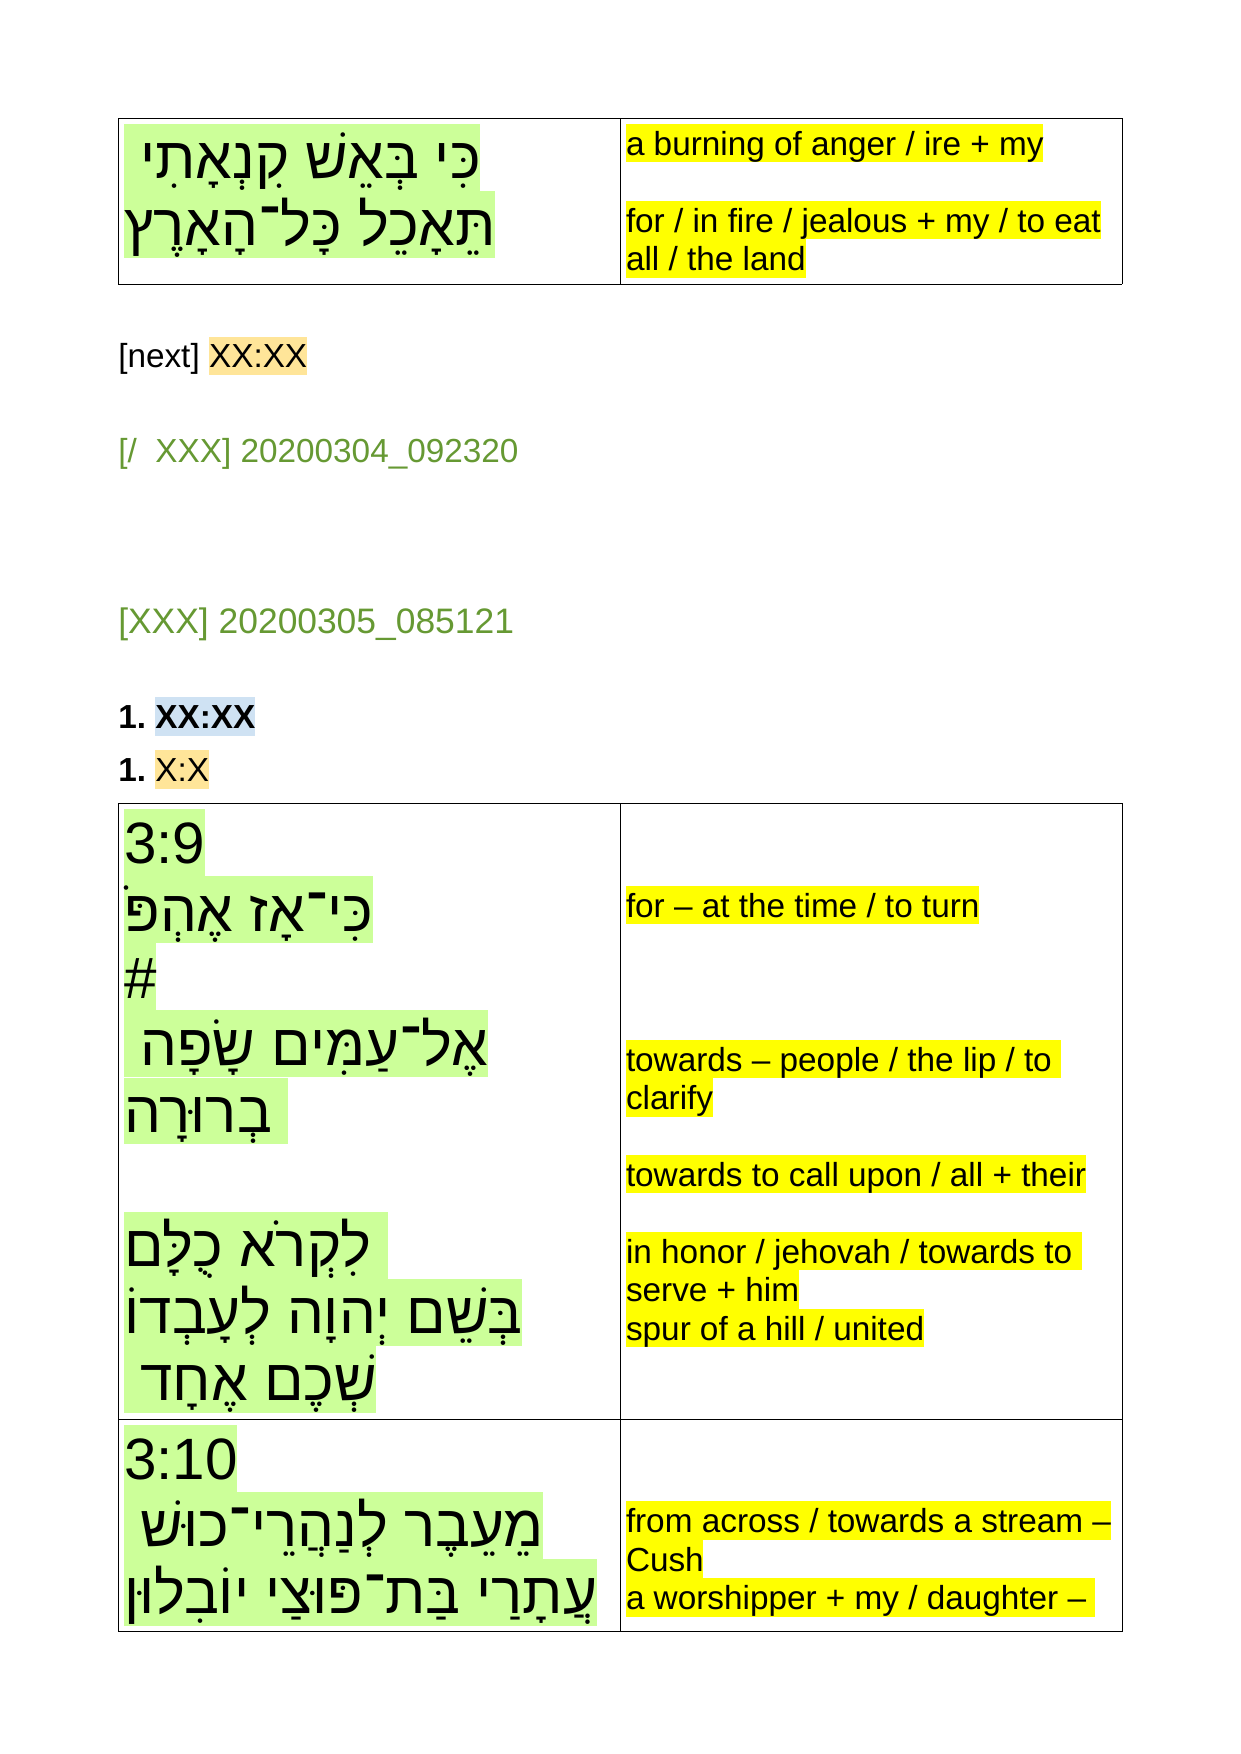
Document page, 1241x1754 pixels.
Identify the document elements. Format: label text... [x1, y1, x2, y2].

table_cell 3:8 לָכֵן חַכּוּ־לִי נְאֻם־יְהוָה לְיוֹם קוּמִי לְעַד כִּי מִשְׁפָּטִי לֶאֱסֹף גּוֹיִם לְקָבְצִי מַמְלָכוֹת לִשְׁפֹּ # עֲלֵיהֶם זַעְמִי כֹּל חֲרוֹן אַפִּי כִּי בְּאֵשׁ קִנְאָתִי תֵּאָכֵל כָּל־הָאָרֶץ [119, 119, 620, 283]
text 1. XX:XX [118, 697, 1122, 736]
text [/ XXX] 20200304_092320 [118, 431, 1122, 469]
table_cell a burning of anger / ire + my for / in fire / jealous + my / to eat all / the land [621, 119, 1122, 283]
text [XXX] 20200305_085121 [118, 600, 1122, 641]
table_header for – at the time / to turn towards – people / the lip / to clarify towards to call upon / all + their in honor / jehovah / towards to serve + him spur of a hill / united [621, 804, 1122, 1419]
table_cell 3:10 מֵעֵבֶר לְנַהֲרֵי־כוּשׁ עֲתָרַי בַּת־פּוּצַי יוֹבִלוּן מִנְחָתִי [119, 1420, 620, 1631]
table_header 3:9 כִּי־אָז אֶהְפֹּ # אֶל־עַמִּים שָׂפָה בְרוּרָה לִקְרֹא כֻלָּם בְּשֵׁם יְהוָה לְעָבְדוֹ שְׁכֶם אֶחָד [119, 804, 620, 1419]
text [next] XX:XX [118, 337, 1122, 375]
text 1. X:X [118, 750, 1122, 789]
table_cell from across / towards a stream – Cush a worshipper + my / daughter – [621, 1420, 1122, 1631]
